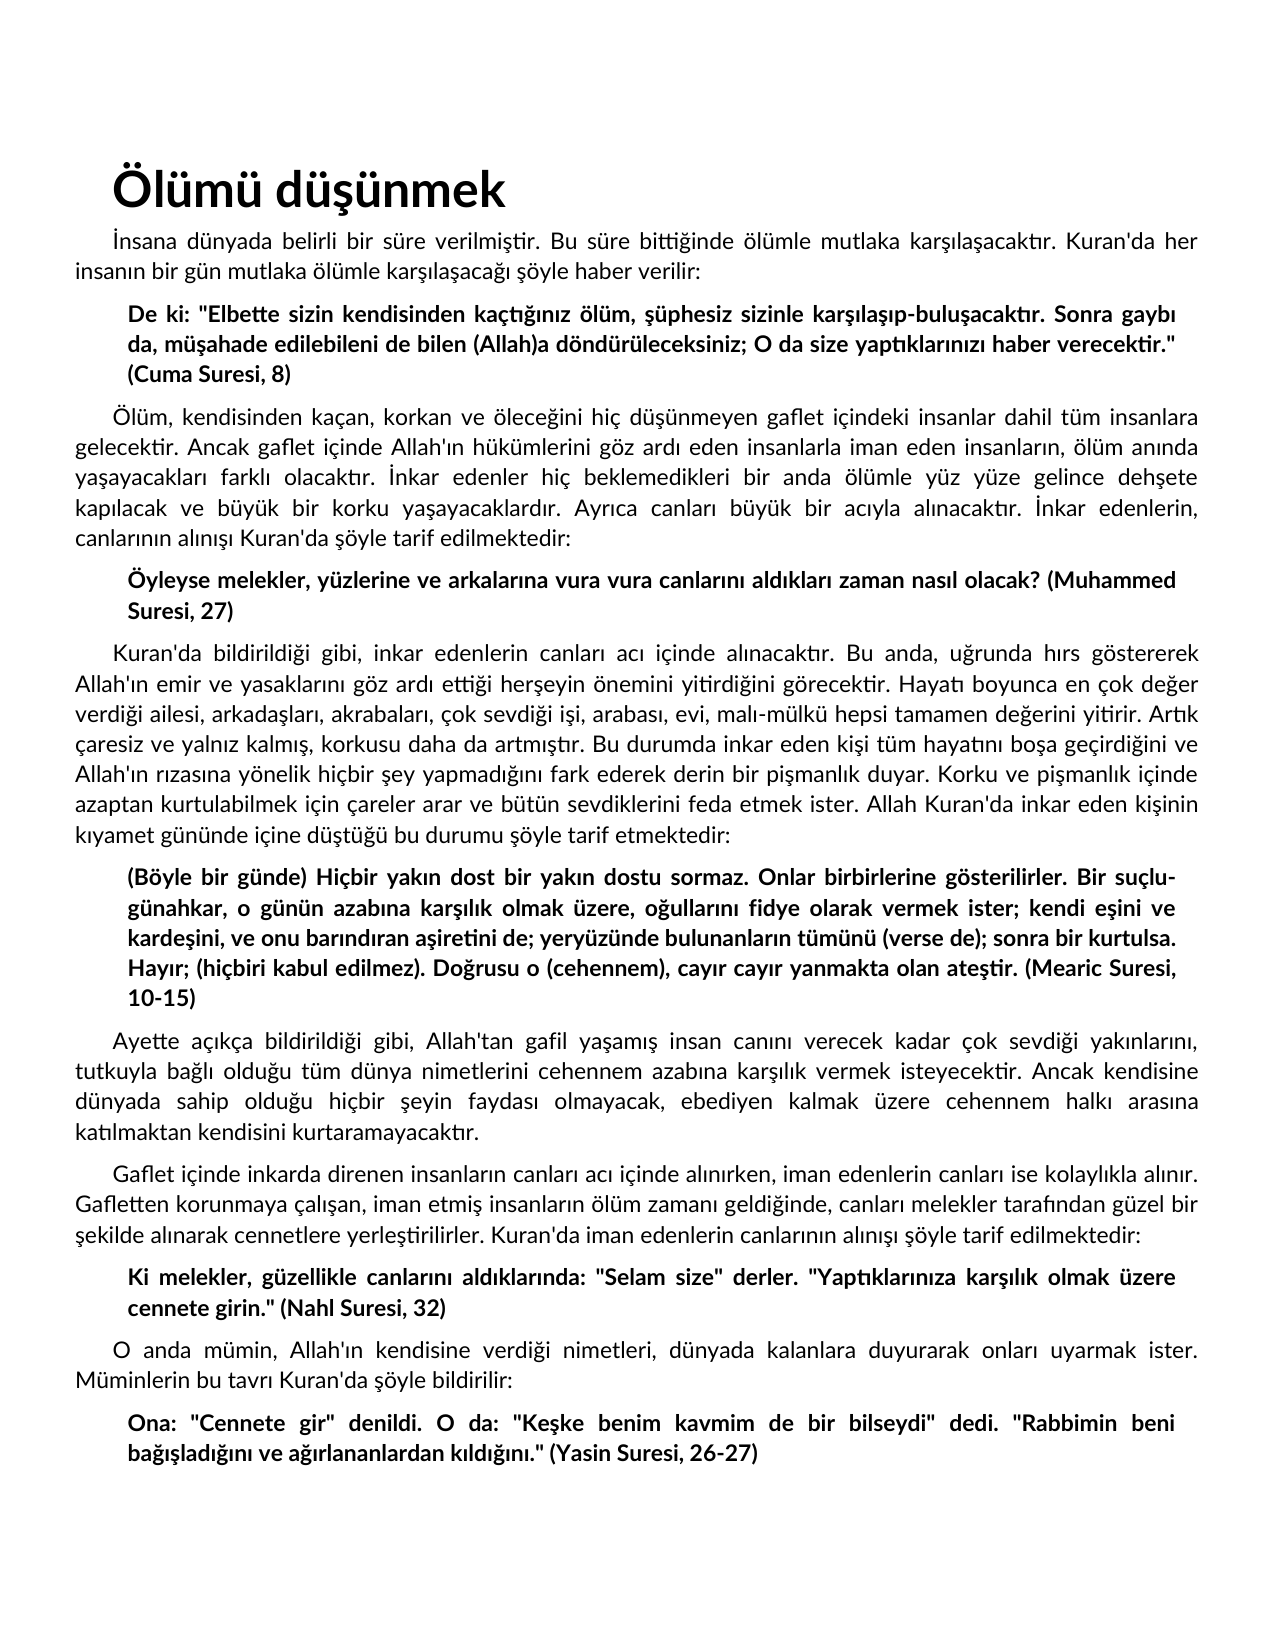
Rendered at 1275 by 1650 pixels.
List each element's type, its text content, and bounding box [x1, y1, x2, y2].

text Ona: "Cennete gir" denildi. O da: "Keşke benim kavmim de bir bilseydi" dedi. "Rabbimin beni bağışladığını ve ağırlananlardan kıldığını." (Yasin Suresi, 26-27) [127, 1409, 1177, 1467]
text Öyleyse melekler, yüzlerine ve arkalarına vura vura canlarını aldıkları zaman nasıl olacak? (Muhammed Suresi, 27) [127, 566, 1177, 624]
text Kuran'da bildirildiği gibi, inkar edenlerin canları acı içinde alınacaktır. Bu anda, uğrunda hırs göstererek Allah'ın emir ve yasaklarını göz ardı ettiği herşeyin önemini yitirdiğini görecektir. Hayatı boyunca en çok değer verdiği ailesi, arkadaşları, akrabaları, çok sevdiği işi, arabası, evi, malı-mülkü hepsi tamamen değerini yitirir. Artık çaresiz ve yalnız kalmış, korkusu daha da artmıştır. Bu durumda inkar eden kişi tüm hayatını boşa geçirdiğini ve Allah'ın rızasına yönelik hiçbir şey yapmadığını fark ederek derin bir pişmanlık duyar. Korku ve pişmanlık içinde azaptan kurtulabilmek için çareler arar ve bütün sevdiklerini feda etmek ister. Allah Kuran'da inkar eden kişinin kıyamet gününde içine düştüğü bu durumu şöyle tarif etmektedir: [75, 639, 1200, 848]
subtitle Ölümü düşünmek [112, 158, 1200, 218]
text De ki: "Elbette sizin kendisinden kaçtığınız ölüm, şüphesiz sizinle karşılaşıp-buluşacaktır. Sonra gaybı da, müşahade edilebileni de bilen (Allah)a döndürüleceksiniz; O da size yaptıklarınızı haber verecektir." (Cuma Suresi, 8) [127, 299, 1177, 387]
text İnsana dünyada belirli bir süre verilmiştir. Bu süre bittiğinde ölümle mutlaka karşılaşacaktır. Kuran'da her insanın bir gün mutlaka ölümle karşılaşacağı şöyle haber verilir: [75, 227, 1200, 284]
text Ölüm, kendisinden kaçan, korkan ve öleceğini hiç düşünmeyen gaflet içindeki insanlar dahil tüm insanlara gelecektir. Ancak gaflet içinde Allah'ın hükümlerini göz ardı eden insanlarla iman eden insanların, ölüm anında yaşayacakları farklı olacaktır. İnkar edenler hiç beklemedikleri bir anda ölümle yüz yüze gelince dehşete kapılacak ve büyük bir korku yaşayacaklardır. Ayrıca canları büyük bir acıyla alınacaktır. İnkar edenlerin, canlarının alınışı Kuran'da şöyle tarif edilmektedir: [75, 403, 1200, 551]
text Gaflet içinde inkarda direnen insanların canları acı içinde alınırken, iman edenlerin canları ise kolaylıkla alınır. Gafletten korunmaya çalışan, iman etmiş insanların ölüm zamanı geldiğinde, canları melekler tarafından güzel bir şekilde alınarak cennetlere yerleştirilirler. Kuran'da iman edenlerin canlarının alınışı şöyle tarif edilmektedir: [75, 1160, 1200, 1248]
text Ki melekler, güzellikle canlarını aldıklarında: "Selam size" derler. "Yaptıklarınıza karşılık olmak üzere cennete girin." (Nahl Suresi, 32) [127, 1263, 1177, 1321]
text (Böyle bir günde) Hiçbir yakın dost bir yakın dostu sormaz. Onlar birbirlerine gösterilirler. Bir suçlu-günahkar, o günün azabına karşılık olmak üzere, oğullarını fidye olarak vermek ister; kendi eşini ve kardeşini, ve onu barındıran aşiretini de; yeryüzünde bulunanların tümünü (verse de); sonra bir kurtulsa. Hayır; (hiçbiri kabul edilmez). Doğrusu o (cehennem), cayır cayır yanmakta olan ateştir. (Mearic Suresi, 10-15) [127, 863, 1177, 1011]
text O anda mümin, Allah'ın kendisine verdiği nimetleri, dünyada kalanlara duyurarak onları uyarmak ister. Müminlerin bu tavrı Kuran'da şöyle bildirilir: [75, 1336, 1200, 1394]
text Ayette açıkça bildirildiği gibi, Allah'tan gafil yaşamış insan canını verecek kadar çok sevdiği yakınlarını, tutkuyla bağlı olduğu tüm dünya nimetlerini cehennem azabına karşılık vermek isteyecektir. Ancak kendisine dünyada sahip olduğu hiçbir şeyin faydası olmayacak, ebediyen kalmak üzere cehennem halkı arasına katılmaktan kendisini kurtaramayacaktır. [75, 1027, 1200, 1145]
